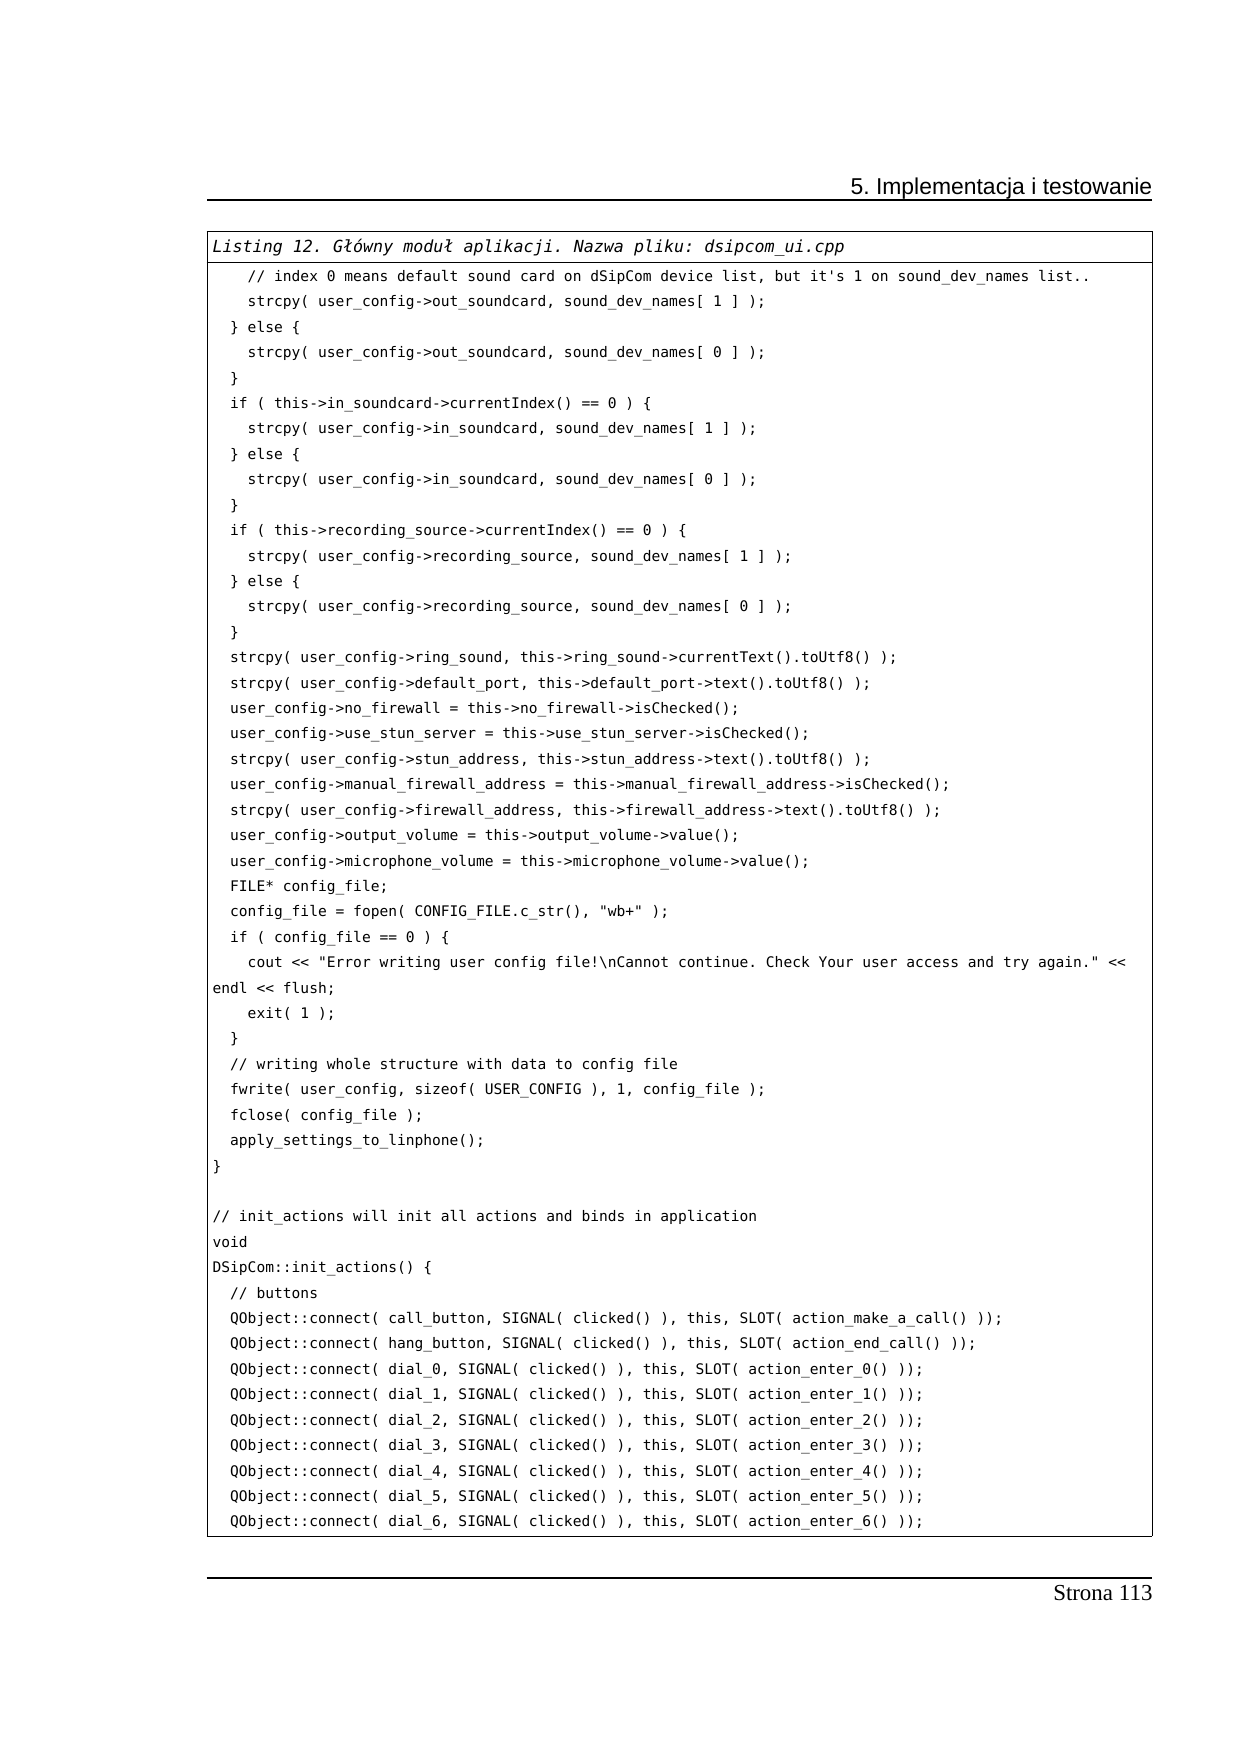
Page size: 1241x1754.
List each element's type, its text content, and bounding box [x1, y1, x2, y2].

table_header Listing 12. Główny moduł aplikacji. Nazwa pliku: dsipcom_ui.cpp [208, 232, 1152, 262]
table_cell // index 0 means default sound card on dSipCom device list, but it's 1 on sound_dev_names list.. strcpy( user_config->out_soundcard, sound_dev_names[ 1 ] ); } else { strcpy( user_config->out_soundcard, sound_dev_names[ 0 ] ); } if ( this->in_soundcard->currentIndex() == 0 ) { strcpy( user_config->in_soundcard, sound_dev_names[ 1 ] ); } else { strcpy( user_config->in_soundcard, sound_dev_names[ 0 ] ); } if ( this->recording_source->currentIndex() == 0 ) { strcpy( user_config->recording_source, sound_dev_names[ 1 ] ); } else { strcpy( user_config->recording_source, sound_dev_names[ 0 ] ); } strcpy( user_config->ring_sound, this->ring_sound->currentText().toUtf8() ); strcpy( user_config->default_port, this->default_port->text().toUtf8() ); user_config->no_firewall = this->no_firewall->isChecked(); user_config->use_stun_server = this->use_stun_server->isChecked(); strcpy( user_config->stun_address, this->stun_address->text().toUtf8() ); user_config->manual_firewall_address = this->manual_firewall_address->isChecked(); strcpy( user_config->firewall_address, this->firewall_address->text().toUtf8() ); user_config->output_volume = this->output_volume->value(); user_config->microphone_volume = this->microphone_volume->value(); FILE* config_file; config_file = fopen( CONFIG_FILE.c_str(), "wb+" ); if ( config_file == 0 ) { cout << "Error writing user config file!\nCannot continue. Check Your user access and try again." << endl << flush; exit( 1 ); } // writing whole structure with data to config file fwrite( user_config, sizeof( USER_CONFIG ), 1, config_file ); fclose( config_file ); apply_settings_to_linphone(); } // init_actions will init all actions and binds in application void DSipCom::init_actions() { // buttons QObject::connect( call_button, SIGNAL( clicked() ), this, SLOT( action_make_a_call() )); QObject::connect( hang_button, SIGNAL( clicked() ), this, SLOT( action_end_call() )); QObject::connect( dial_0, SIGNAL( clicked() ), this, SLOT( action_enter_0() )); QObject::connect( dial_1, SIGNAL( clicked() ), this, SLOT( action_enter_1() )); QObject::connect( dial_2, SIGNAL( clicked() ), this, SLOT( action_enter_2() )); QObject::connect( dial_3, SIGNAL( clicked() ), this, SLOT( action_enter_3() )); QObject::connect( dial_4, SIGNAL( clicked() ), this, SLOT( action_enter_4() )); QObject::connect( dial_5, SIGNAL( clicked() ), this, SLOT( action_enter_5() )); QObject::connect( dial_6, SIGNAL( clicked() ), this, SLOT( action_enter_6() )); [208, 263, 1152, 1536]
